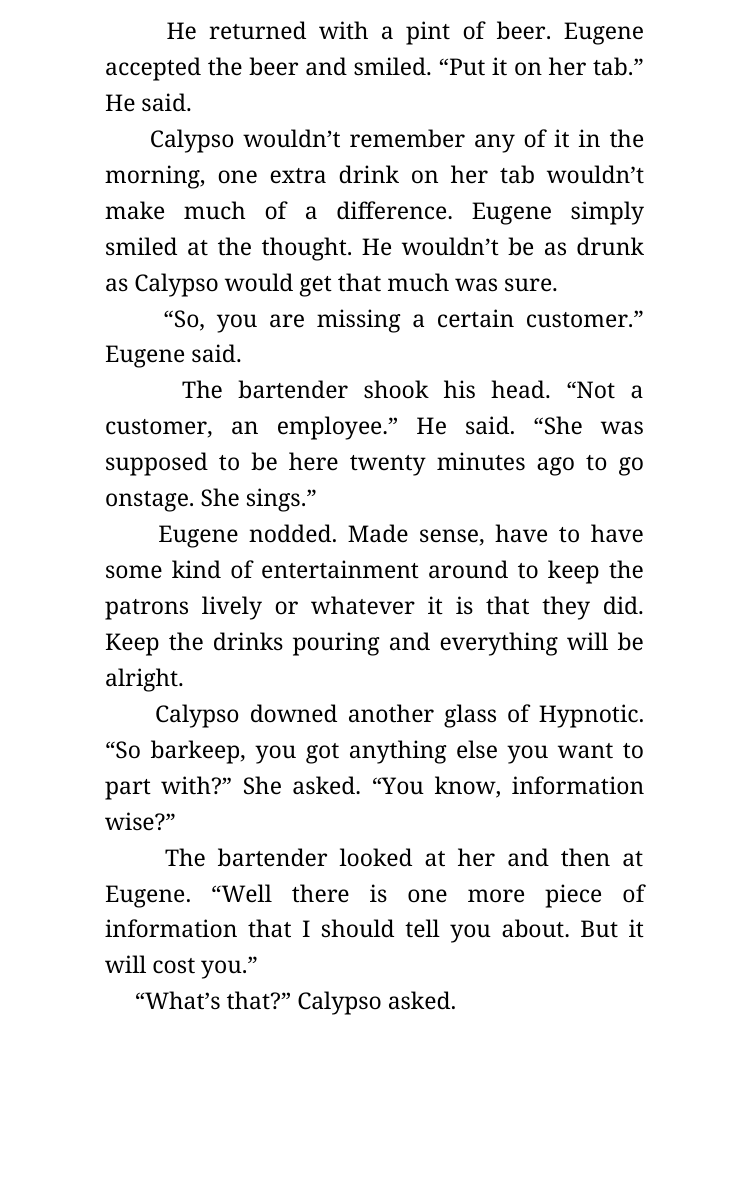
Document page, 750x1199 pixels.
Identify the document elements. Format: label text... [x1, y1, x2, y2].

text Calypso wouldn’t remember any of it in the morning, one extra drink on her tab wouldn’t make much of a difference. Eugene simply smiled at the thought. He wouldn’t be as drunk as Calypso would get that much was sure. [105, 123, 645, 298]
text Eugene nodded. Made sense, have to have some kind of entertainment around to keep the patrons lively or whatever it is that they did. Keep the drinks pouring and everything will be alright. [105, 518, 645, 693]
text “So, you are missing a certain customer.” Eugene said. [105, 302, 645, 370]
text The bartender looked at her and then at Eugene. “Well there is one more piece of information that I should tell you about. But it will cost you.” [105, 842, 645, 981]
text Calypso downed another glass of Hypnotic. “So barkeep, you got anything else you want to part with?” She asked. “You know, information wise?” [105, 698, 645, 837]
text The bartender shook his head. “Not a customer, an employee.” He said. “She was supposed to be here twenty minutes ago to go onstage. She sings.” [105, 374, 645, 513]
text “What’s that?” Calypso asked. [105, 985, 645, 1017]
text He returned with a pint of beer. Eugene accepted the beer and smiled. “Put it on her tab.” He said. [105, 15, 645, 118]
